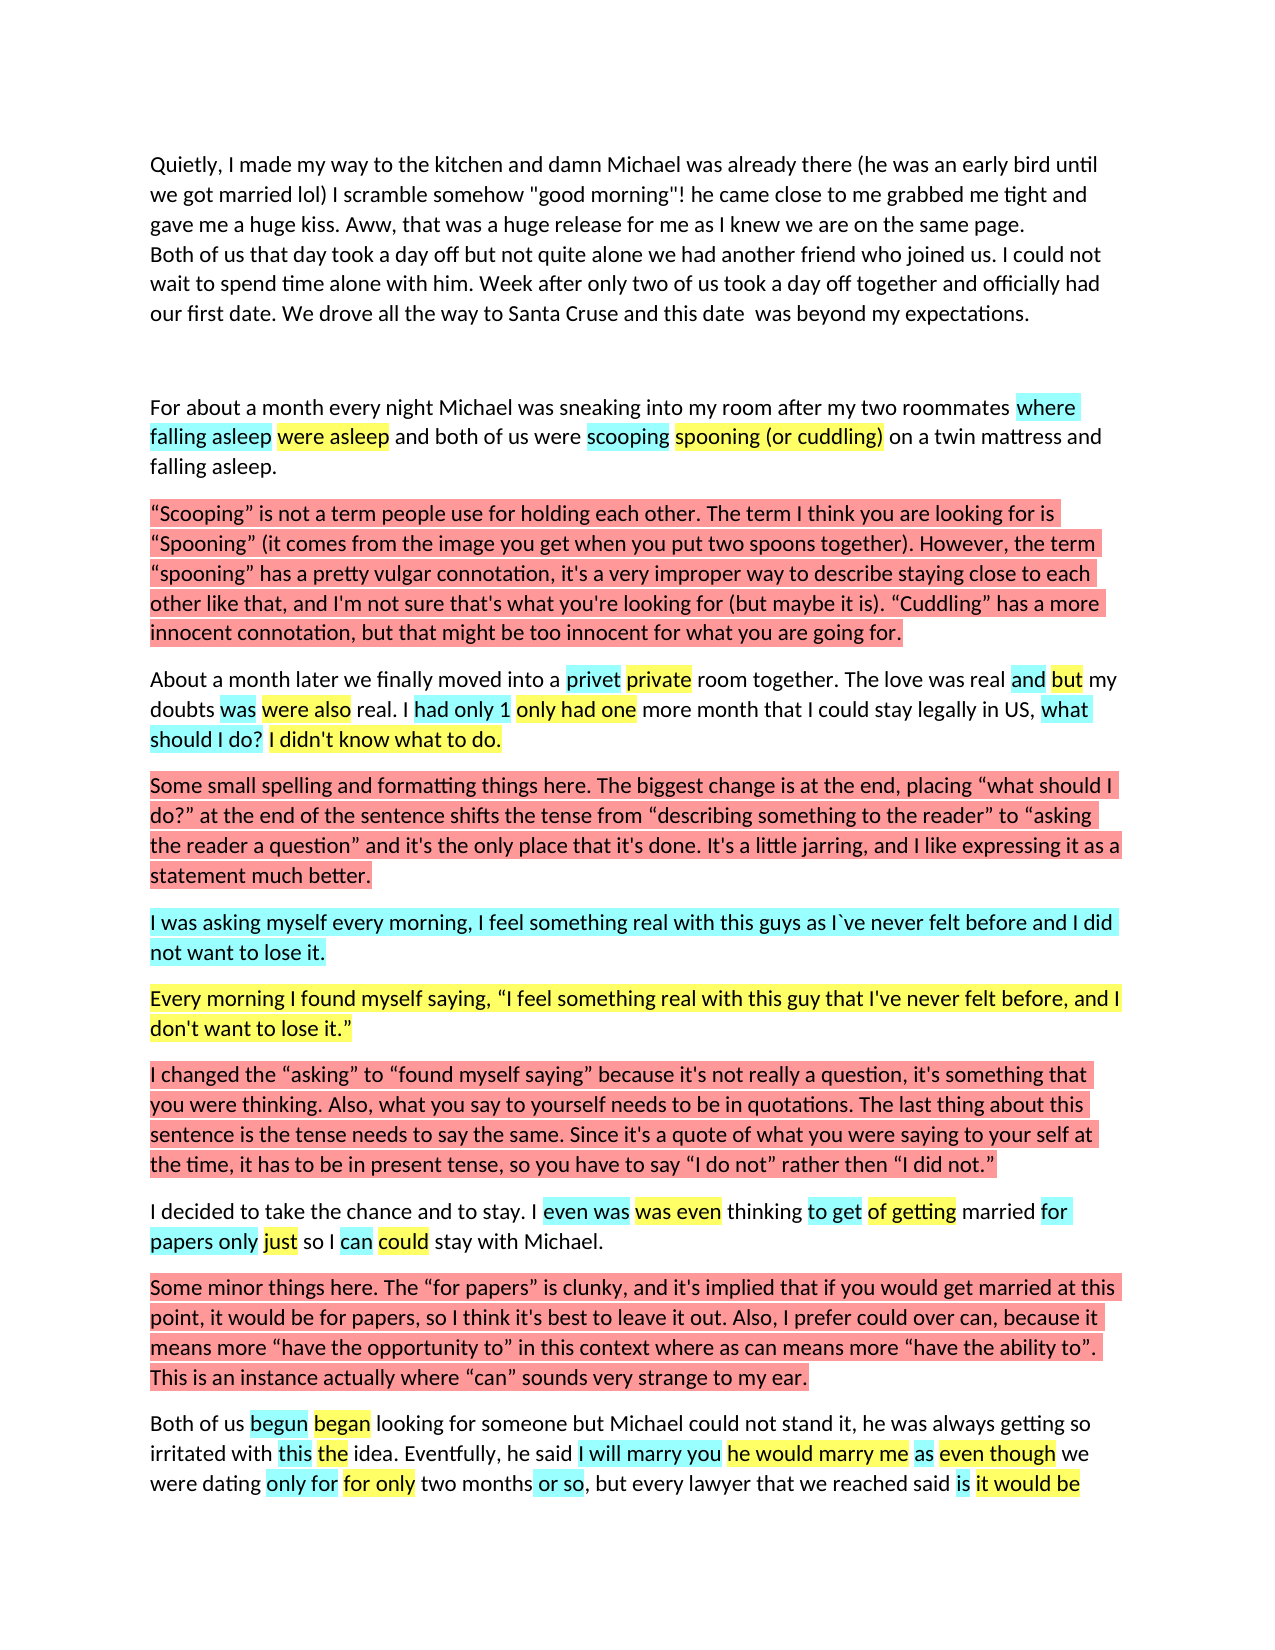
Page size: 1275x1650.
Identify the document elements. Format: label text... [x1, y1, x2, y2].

text Some minor things here. The “for papers” is clunky, and it's implied that if you would get married at this point, it would be for papers, so I think it's best to leave it out. Also, I prefer could over can, because it means more “have the opportunity to” in this context where as can means more “have the ability to”. This is an instance actually where “can” sounds very strange to my ear. [150, 1273, 1125, 1391]
text “Scooping” is not a term people use for holding each other. The term I think you are looking for is “Spooning” (it comes from the image you get when you put two spoons together). However, the term “spooning” has a pretty vulgar connotation, it's a very improper way to describe staying close to each other like that, and I'm not sure that's what you're looking for (but maybe it is). “Cuddling” has a more innocent connotation, but that might be too innocent for what you are going for. [150, 499, 1125, 647]
text Quietly, I made my way to the kitchen and damn Michael was already there (he was an early bird until we got married lol) I scramble somehow "good morning"! he came close to me grabbed me tight and gave me a huge kiss. Aww, that was a huge release for me as I knew we are on the same page. Both of us that day took a day off but not quite alone we had another friend who joined us. I could not wait to spend time alone with him. Week after only two of us took a day off together and officially had our first date. We drove all the way to Santa Cruse and this date was beyond my expectations. [150, 150, 1125, 327]
text Both of us begun began looking for someone but Michael could not stand it, he was always getting so irritated with this the idea. Eventfully, he said I will marry you he would marry me as even though we were dating only for for only two months or so, but every lawyer that we reached said is it would be [150, 1409, 1125, 1497]
text For about a month every night Michael was sneaking into my room after my two roommates where falling asleep were asleep and both of us were scooping spooning (or cuddling) on a twin mattress and falling asleep. [150, 393, 1125, 480]
text I decided to take the chance and to stay. I even was was even thinking to get of getting married for papers only just so I can could stay with Michael. [150, 1197, 1125, 1255]
text Every morning I found myself saying, “I feel something real with this guy that I've never felt before, and I don't want to lose it.” [150, 984, 1125, 1042]
text About a month later we finally moved into a privet private room together. The love was real and but my doubts was were also real. I had only 1 only had one more month that I could stay legally in US, what should I do? I didn't know what to do. [150, 665, 1125, 753]
text Some small spelling and formatting things here. The biggest change is at the end, placing “what should I do?” at the end of the sentence shifts the tense from “describing something to the reader” to “asking the reader a question” and it's the only place that it's done. It's a little jarring, and I like expressing it as a statement much better. [150, 771, 1125, 889]
text I was asking myself every morning, I feel something real with this guys as I`ve never felt before and I did not want to lose it. [150, 908, 1125, 966]
text I changed the “asking” to “found myself saying” because it's not really a question, it's something that you were thinking. Also, what you say to yourself needs to be in quotations. The last thing about this sentence is the tense needs to say the same. Since it's a quote of what you were saying to your self at the time, it has to be in present tense, so you have to say “I do not” rather then “I did not.” [150, 1061, 1125, 1178]
